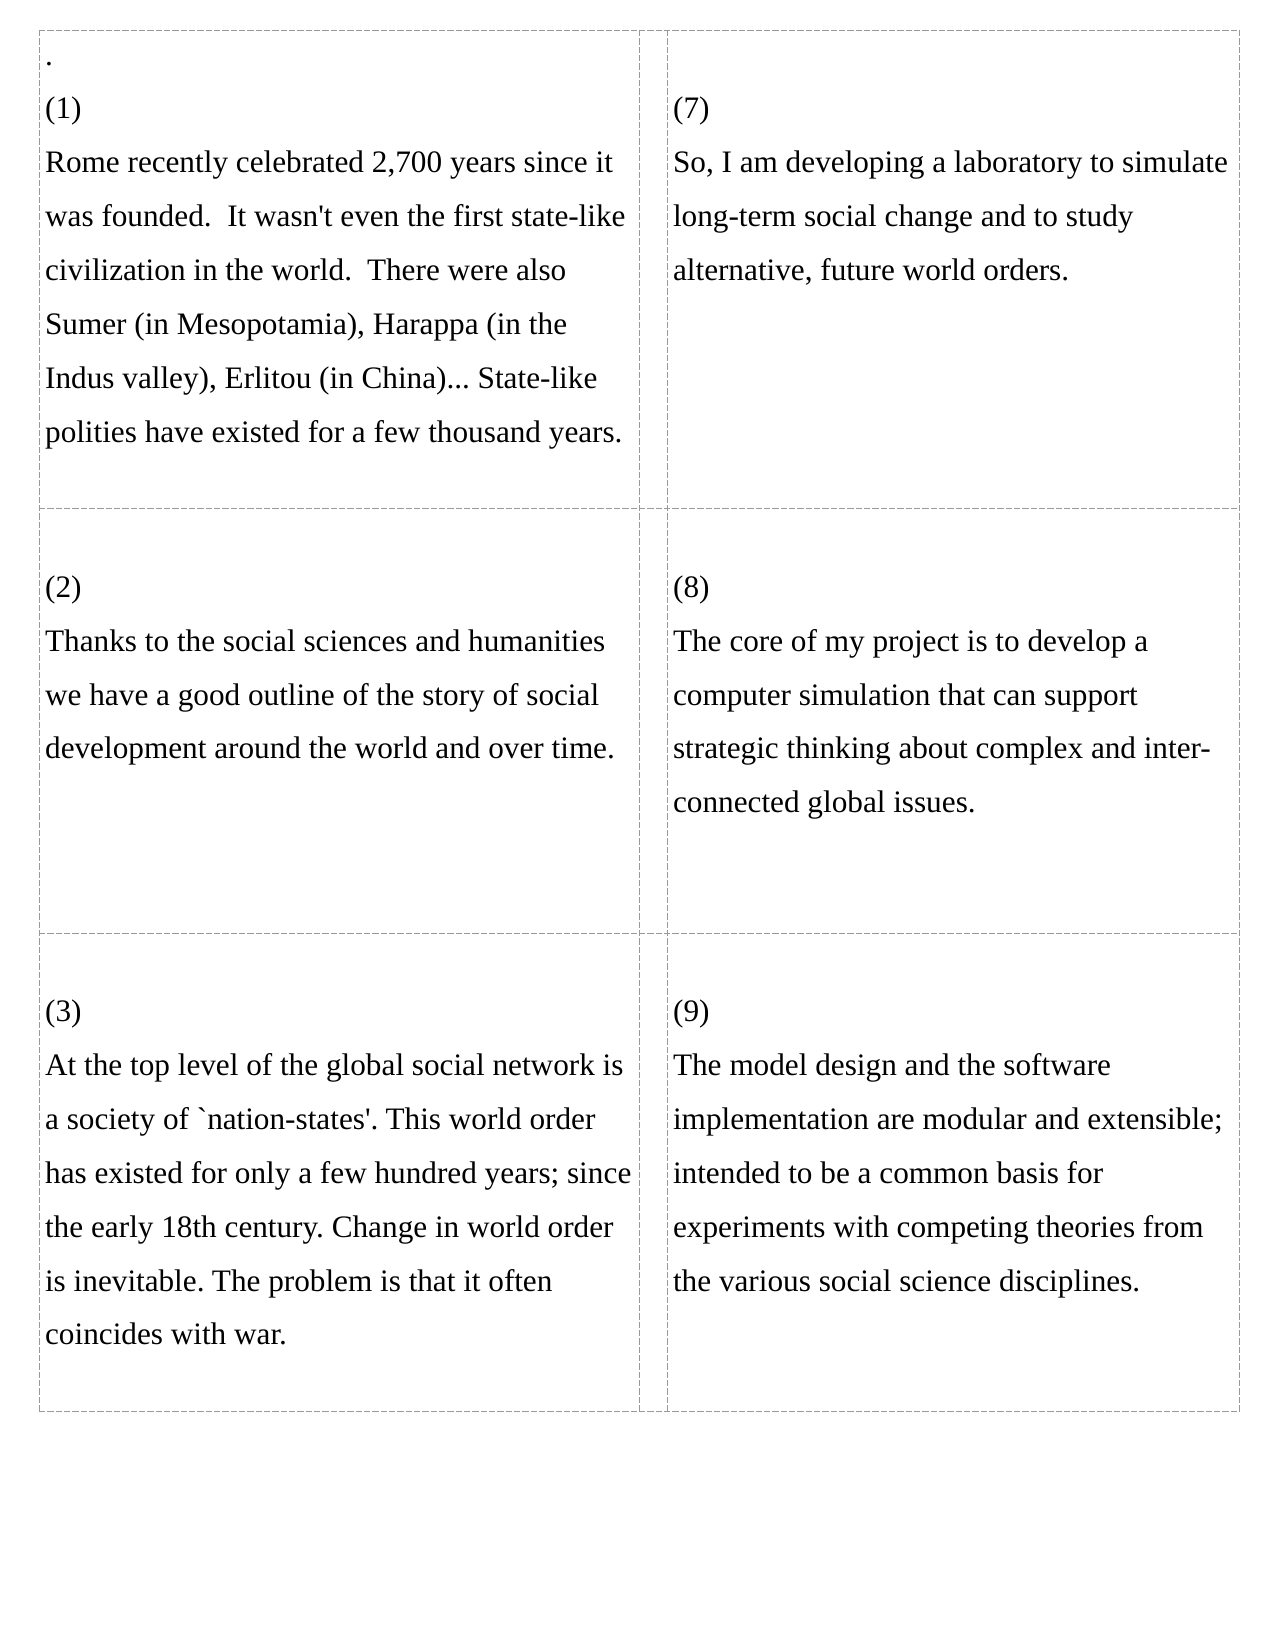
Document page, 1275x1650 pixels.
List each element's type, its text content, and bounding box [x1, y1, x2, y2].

table_cell (9) The model design and the software implementation are modular and extensible; intended to be a common basis for experiments with competing theories from the various social science disciplines. [667, 933, 1239, 1411]
table_cell (8) The core of my project is to develop a computer simulation that can support strategic thinking about complex and inter-connected global issues. [667, 508, 1239, 933]
table_cell [639, 508, 667, 933]
table_cell (3) At the top level of the global social network is a society of `nation-states'. This world order has existed for only a few hundred years; since the early 18th century. Change in world order is inevitable. The problem is that it often coincides with war. [39, 933, 639, 1411]
table_cell (2) Thanks to the social sciences and humanities we have a good outline of the story of social development around the world and over time. [39, 508, 639, 933]
table_cell [639, 933, 667, 1411]
table_header . (1) Rome recently celebrated 2,700 years since it was founded. It wasn't even the first state-like civilization in the world. There were also Sumer (in Mesopotamia), Harappa (in the Indus valley), Erlitou (in China)... State-like polities have existed for a few thousand years. [39, 30, 639, 508]
table_header [639, 30, 667, 508]
table_header (7) So, I am developing a laboratory to simulate long-term social change and to study alternative, future world orders. [667, 30, 1239, 508]
